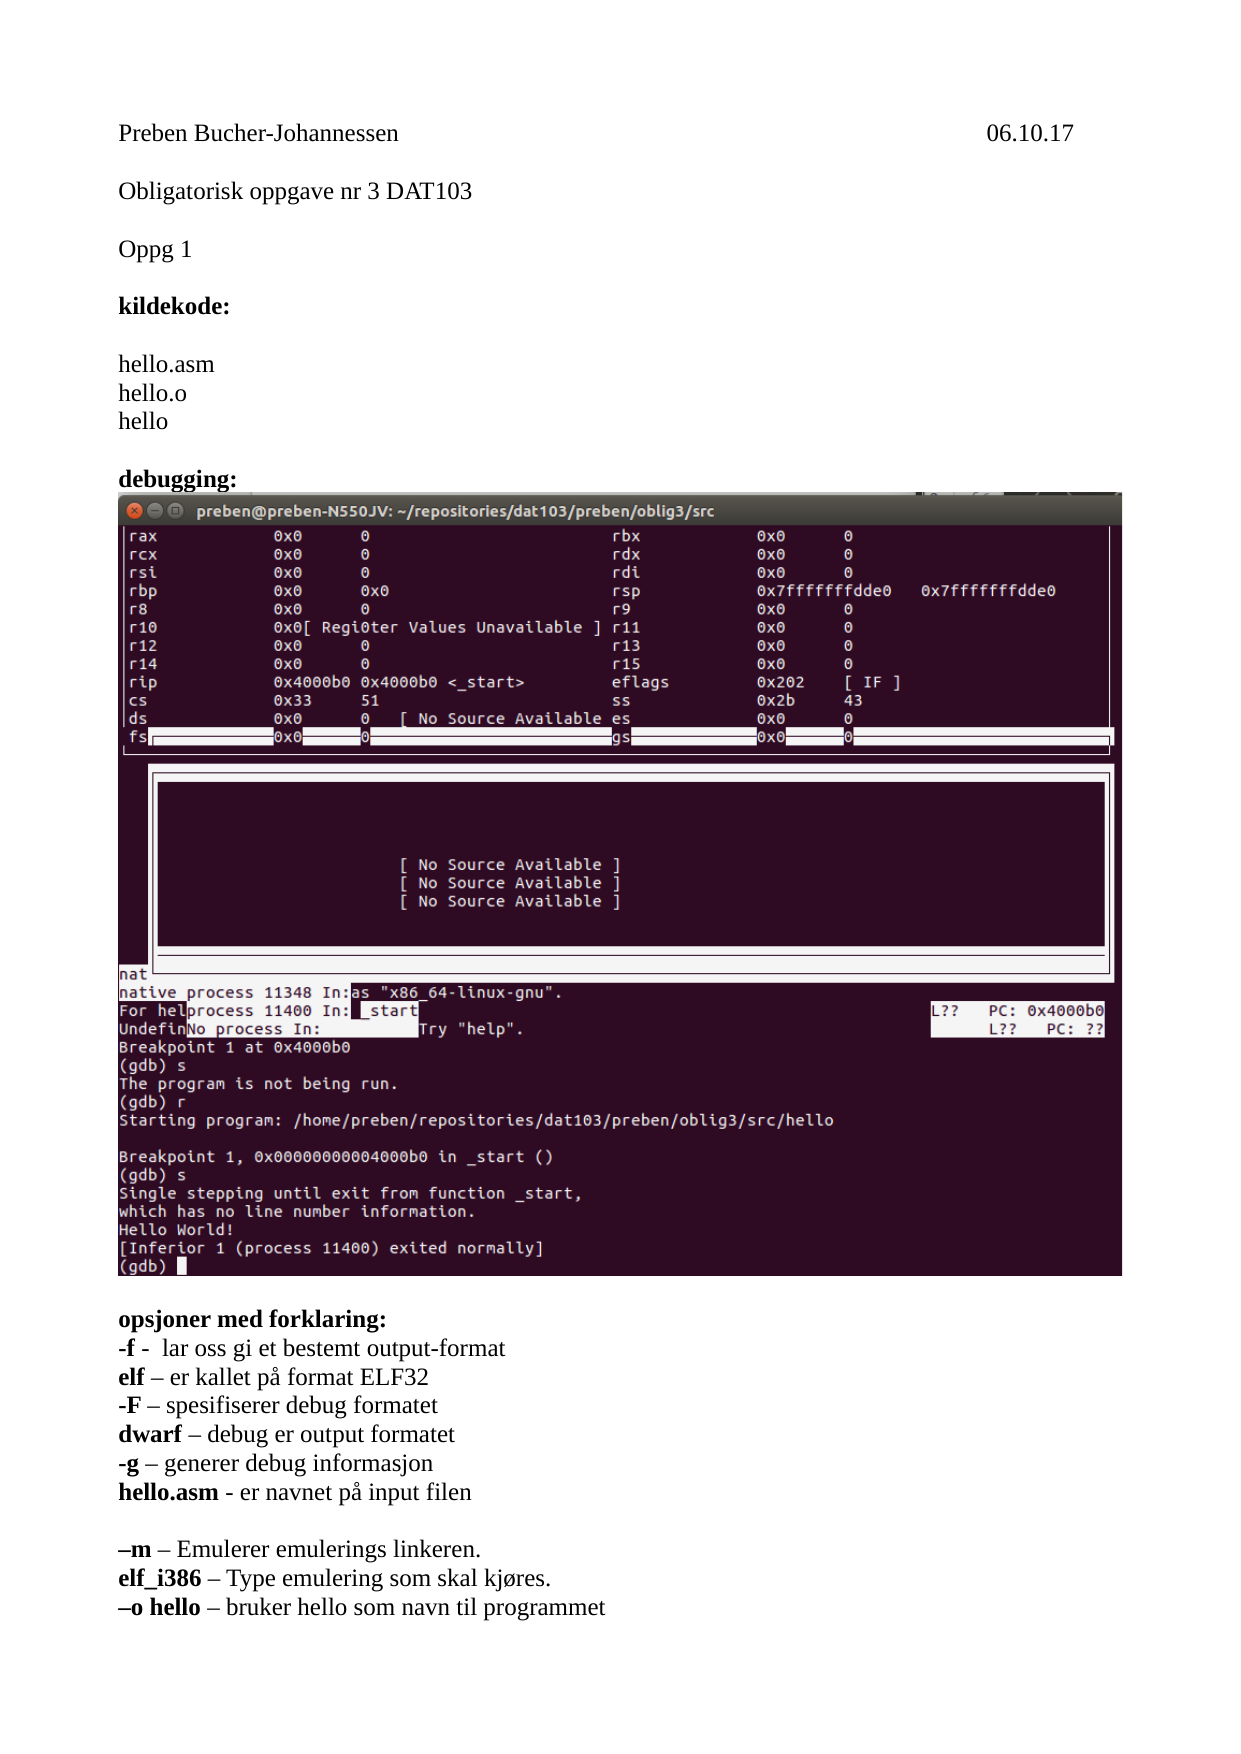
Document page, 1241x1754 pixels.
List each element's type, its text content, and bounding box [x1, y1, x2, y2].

picture [118, 492, 1123, 1276]
text -g – generer debug informasjon [118, 1448, 1122, 1477]
text hello.asm [118, 349, 1122, 378]
text kildekode: [118, 291, 1122, 320]
text Oppg 1 [118, 234, 1122, 263]
text elf_i386 – Type emulering som skal kjøres. [118, 1563, 1122, 1592]
text hello.o [118, 378, 1122, 406]
text opsjoner med forklaring: [118, 1304, 1122, 1333]
text Obligatorisk oppgave nr 3 DAT103 [118, 176, 1122, 205]
text hello.asm - er navnet på input filen [118, 1477, 1122, 1506]
text elf – er kallet på format ELF32 [118, 1362, 1122, 1391]
text hello [118, 406, 1122, 435]
text –o hello – bruker hello som navn til programmet [118, 1592, 1122, 1621]
text dwarf – debug er output formatet [118, 1419, 1122, 1448]
text -f - lar oss gi et bestemt output-format [118, 1333, 1122, 1362]
text -F – spesifiserer debug formatet [118, 1391, 1122, 1419]
text –m – Emulerer emulerings linkeren. [118, 1534, 1122, 1563]
text debugging: [118, 464, 1122, 492]
